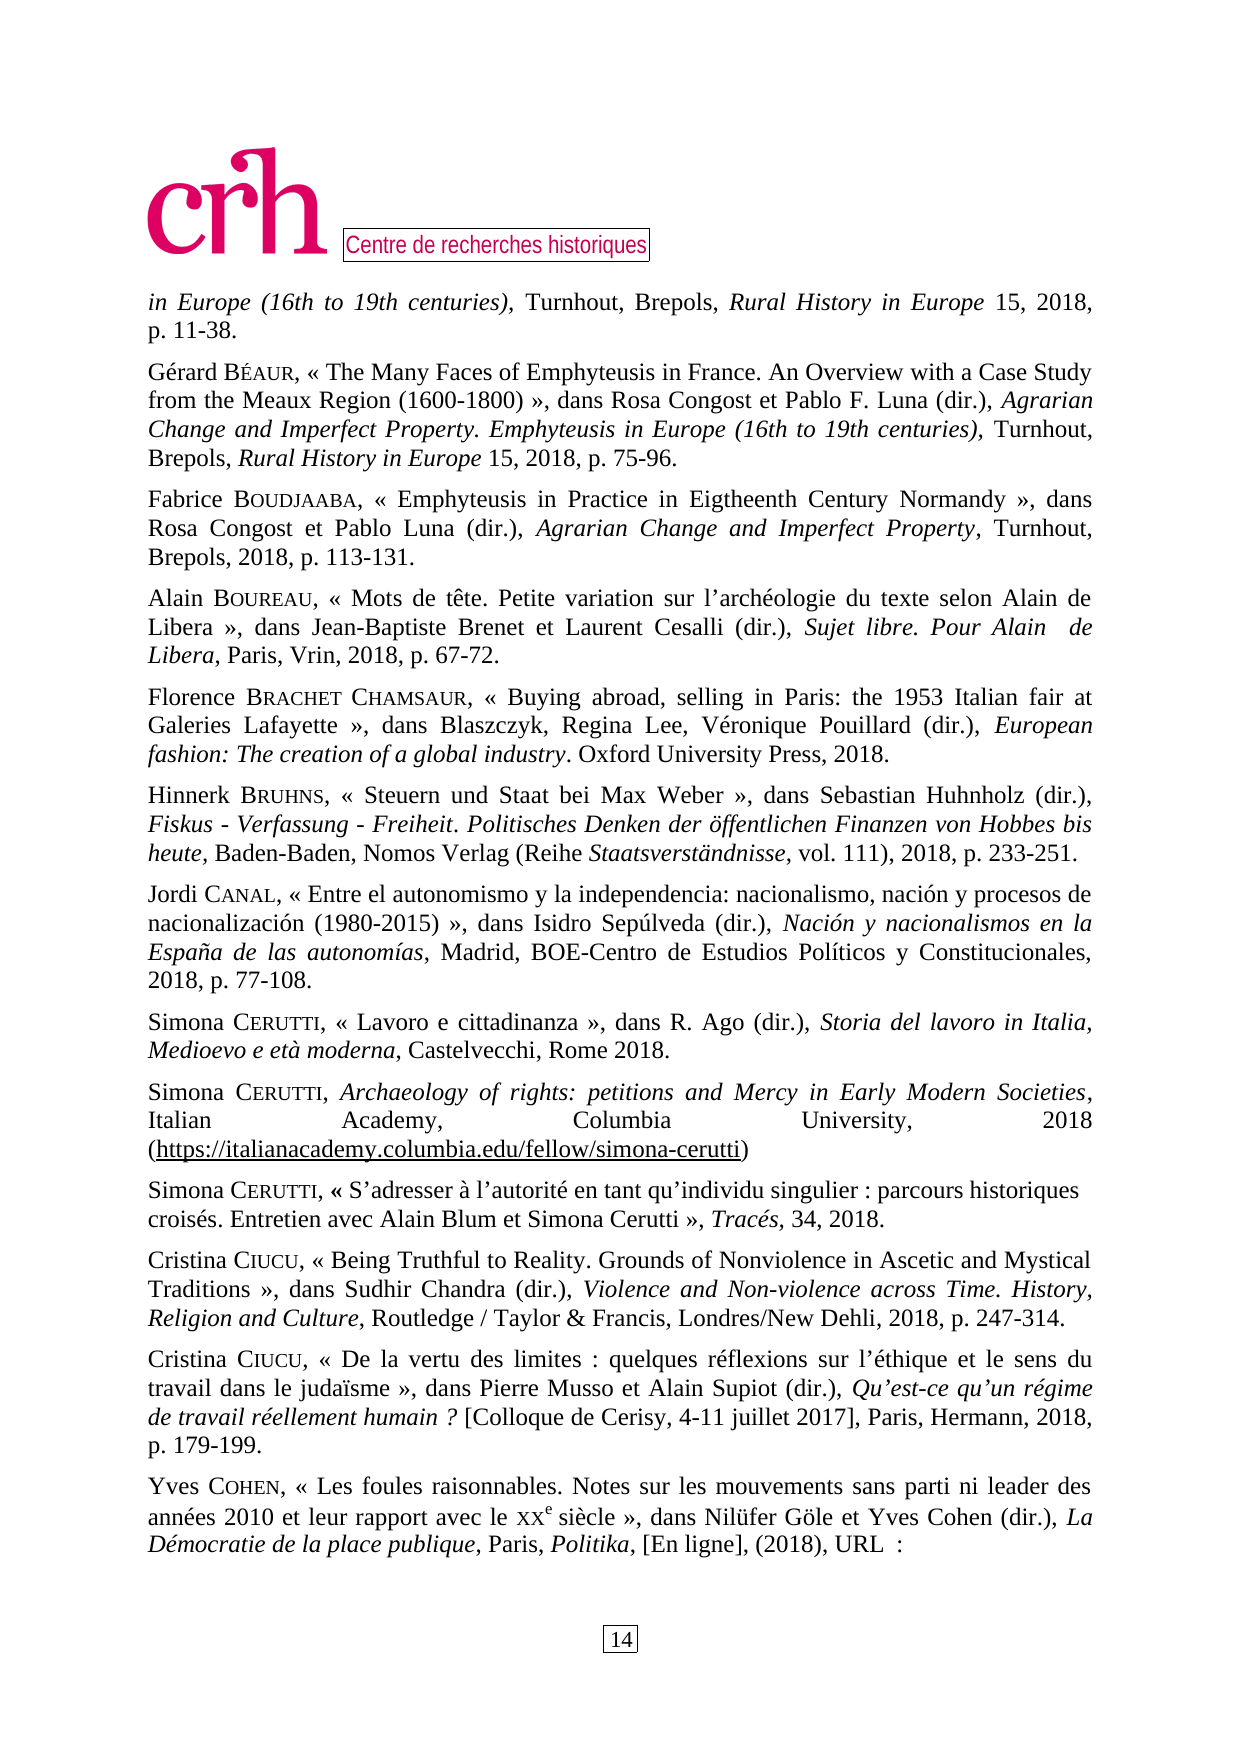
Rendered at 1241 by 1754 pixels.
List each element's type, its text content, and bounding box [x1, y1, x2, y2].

text in Europe (16th to 19th centuries), Turnhout, Brepols, Rural History in Europe 15, 2018, p. 11-38. [148, 287, 1093, 344]
text Cristina CIUCU, « Being Truthful to Reality. Grounds of Nonviolence in Ascetic and Mystical Traditions », dans Sudhir Chandra (dir.), Violence and Non-violence across Time. History, Religion and Culture, Routledge / Taylor & Francis, Londres/New Dehli, 2018, p. 247-314. [148, 1245, 1093, 1332]
text Hinnerk BRUHNS, « Steuern und Staat bei Max Weber », dans Sebastian Huhnholz (dir.), Fiskus - Verfassung - Freiheit. Politisches Denken der öffentlichen Finanzen von Hobbes bis heute, Baden-Baden, Nomos Verlag (Reihe Staatsverständnisse, vol. 111), 2018, p. 233-251. [148, 780, 1093, 867]
picture [147, 147, 327, 254]
text Alain BOUREAU, « Mots de tête. Petite variation sur l’archéologie du texte selon Alain de Libera », dans Jean-Baptiste Brenet et Laurent Cesalli (dir.), Sujet libre. Pour Alain de Libera, Paris, Vrin, 2018, p. 67-72. [148, 583, 1093, 669]
text Cristina CIUCU, « De la vertu des limites : quelques réflexions sur l’éthique et le sens du travail dans le judaïsme », dans Pierre Musso et Alain Supiot (dir.), Qu’est-ce qu’un régime de travail réellement humain ? [Colloque de Cerisy, 4-11 juillet 2017], Paris, Hermann, 2018, p. 179-199. [148, 1344, 1093, 1459]
text Gérard BÉAUR, « The Many Faces of Emphyteusis in France. An Overview with a Case Study from the Meaux Region (1600-1800) », dans Rosa Congost et Pablo F. Luna (dir.), Agrarian Change and Imperfect Property. Emphyteusis in Europe (16th to 19th centuries), Turnhout, Brepols, Rural History in Europe 15, 2018, p. 75-96. [148, 357, 1093, 472]
text Simona CERUTTI, « Lavoro e cittadinanza », dans R. Ago (dir.), Storia del lavoro in Italia, Medioevo e età moderna, Castelvecchi, Rome 2018. [148, 1007, 1093, 1064]
text (https://italianacademy.columbia.edu/fellow/simona-cerutti) [148, 1134, 1105, 1163]
text Fabrice BOUDJAABA, « Emphyteusis in Practice in Eigtheenth Century Normandy », dans Rosa Congost et Pablo Luna (dir.), Agrarian Change and Imperfect Property, Turnhout, Brepols, 2018, p. 113-131. [148, 484, 1093, 570]
text Florence BRACHET CHAMSAUR, « Buying abroad, selling in Paris: the 1953 Italian fair at Galeries Lafayette », dans Blaszczyk, Regina Lee, Véronique Pouillard (dir.), European fashion: The creation of a global industry. Oxford University Press, 2018. [148, 682, 1093, 768]
text Simona CERUTTI, Archaeology of rights: petitions and Mercy in Early Modern Societies, Italian Academy, Columbia University, 2018 [148, 1077, 1093, 1134]
text Jordi CANAL, « Entre el autonomismo y la independencia: nacionalismo, nación y procesos de nacionalización (1980-2015) », dans Isidro Sepúlveda (dir.), Nación y nacionalismos en la España de las autonomías, Madrid, BOE-Centro de Estudios Políticos y Constitucionales, 2018, p. 77-108. [148, 879, 1093, 994]
text Simona CERUTTI, « S’adresser à l’autorité en tant qu’individu singulier : parcours historiques croisés. Entretien avec Alain Blum et Simona Cerutti », Tracés, 34, 2018. [148, 1175, 1105, 1233]
text Yves COHEN, « Les foules raisonnables. Notes sur les mouvements sans parti ni leader des années 2010 et leur rapport avec le XXe siècle », dans Nilüfer Göle et Yves Cohen (dir.), La Démocratie de la place publique, Paris, Politika, [En ligne], (2018), URL : [148, 1472, 1093, 1558]
